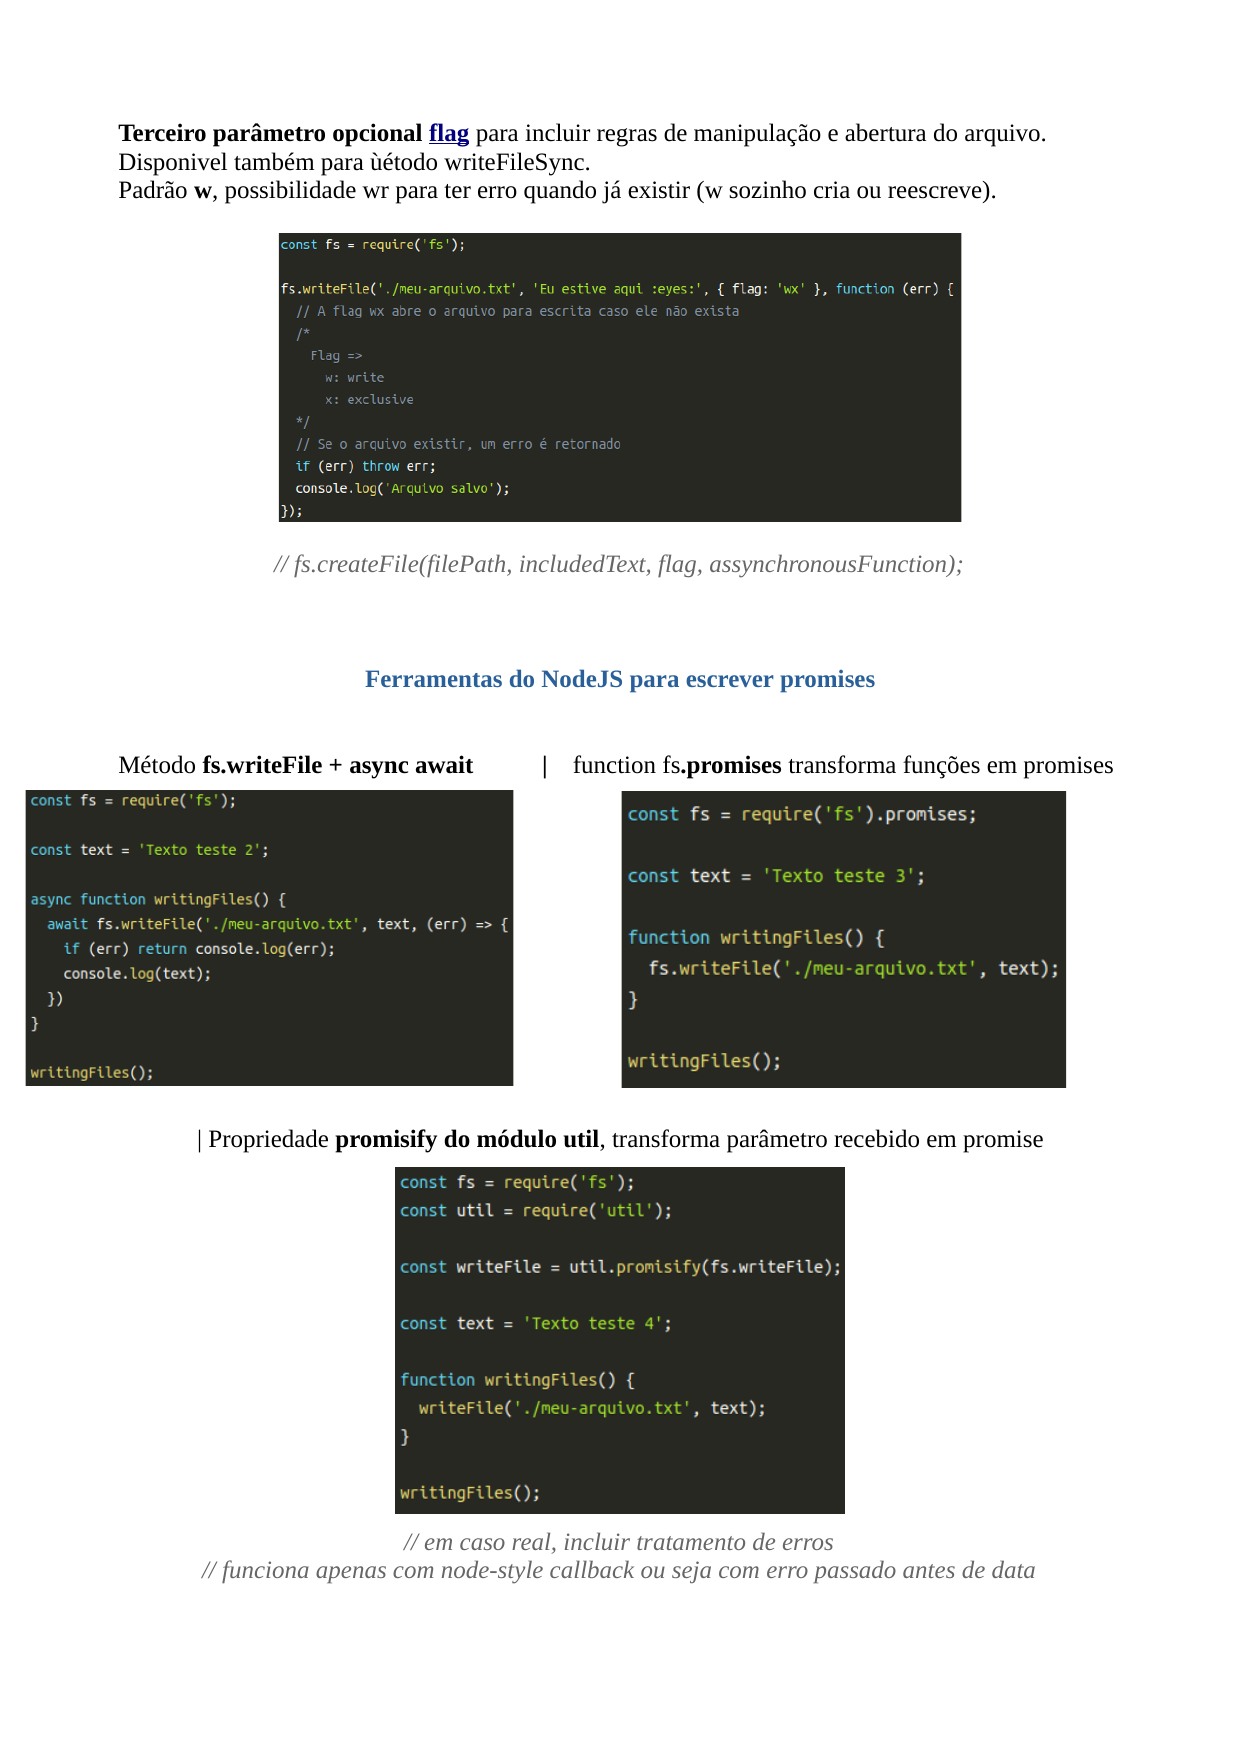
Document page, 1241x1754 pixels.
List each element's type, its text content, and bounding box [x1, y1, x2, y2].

text Disponivel também para ùétodo writeFileSync. [118, 147, 1122, 176]
text Terceiro parâmetro opcional flag para incluir regras de manipulação e abertura do arquivo. [118, 118, 1122, 147]
picture [278, 233, 962, 522]
text // em caso real, incluir tratamento de erros [118, 1527, 1122, 1556]
picture [25, 790, 514, 1086]
text | Propriedade promisify do módulo util, transforma parâmetro recebido em promise [118, 1124, 1122, 1153]
text // fs.createFile(filePath, includedText, flag, assynchronousFunction); [118, 549, 1122, 578]
text Ferramentas do NodeJS para escrever promises [118, 664, 1122, 693]
text Método fs.writeFile + async await | function fs.promises transforma funções em promises [118, 751, 1122, 779]
picture [395, 1167, 845, 1514]
text // funciona apenas com node-style callback ou seja com erro passado antes de data [118, 1556, 1122, 1584]
text Padrão w, possibilidade wr para ter erro quando já existir (w sozinho cria ou reescreve). [118, 176, 1122, 204]
picture [621, 791, 1067, 1088]
